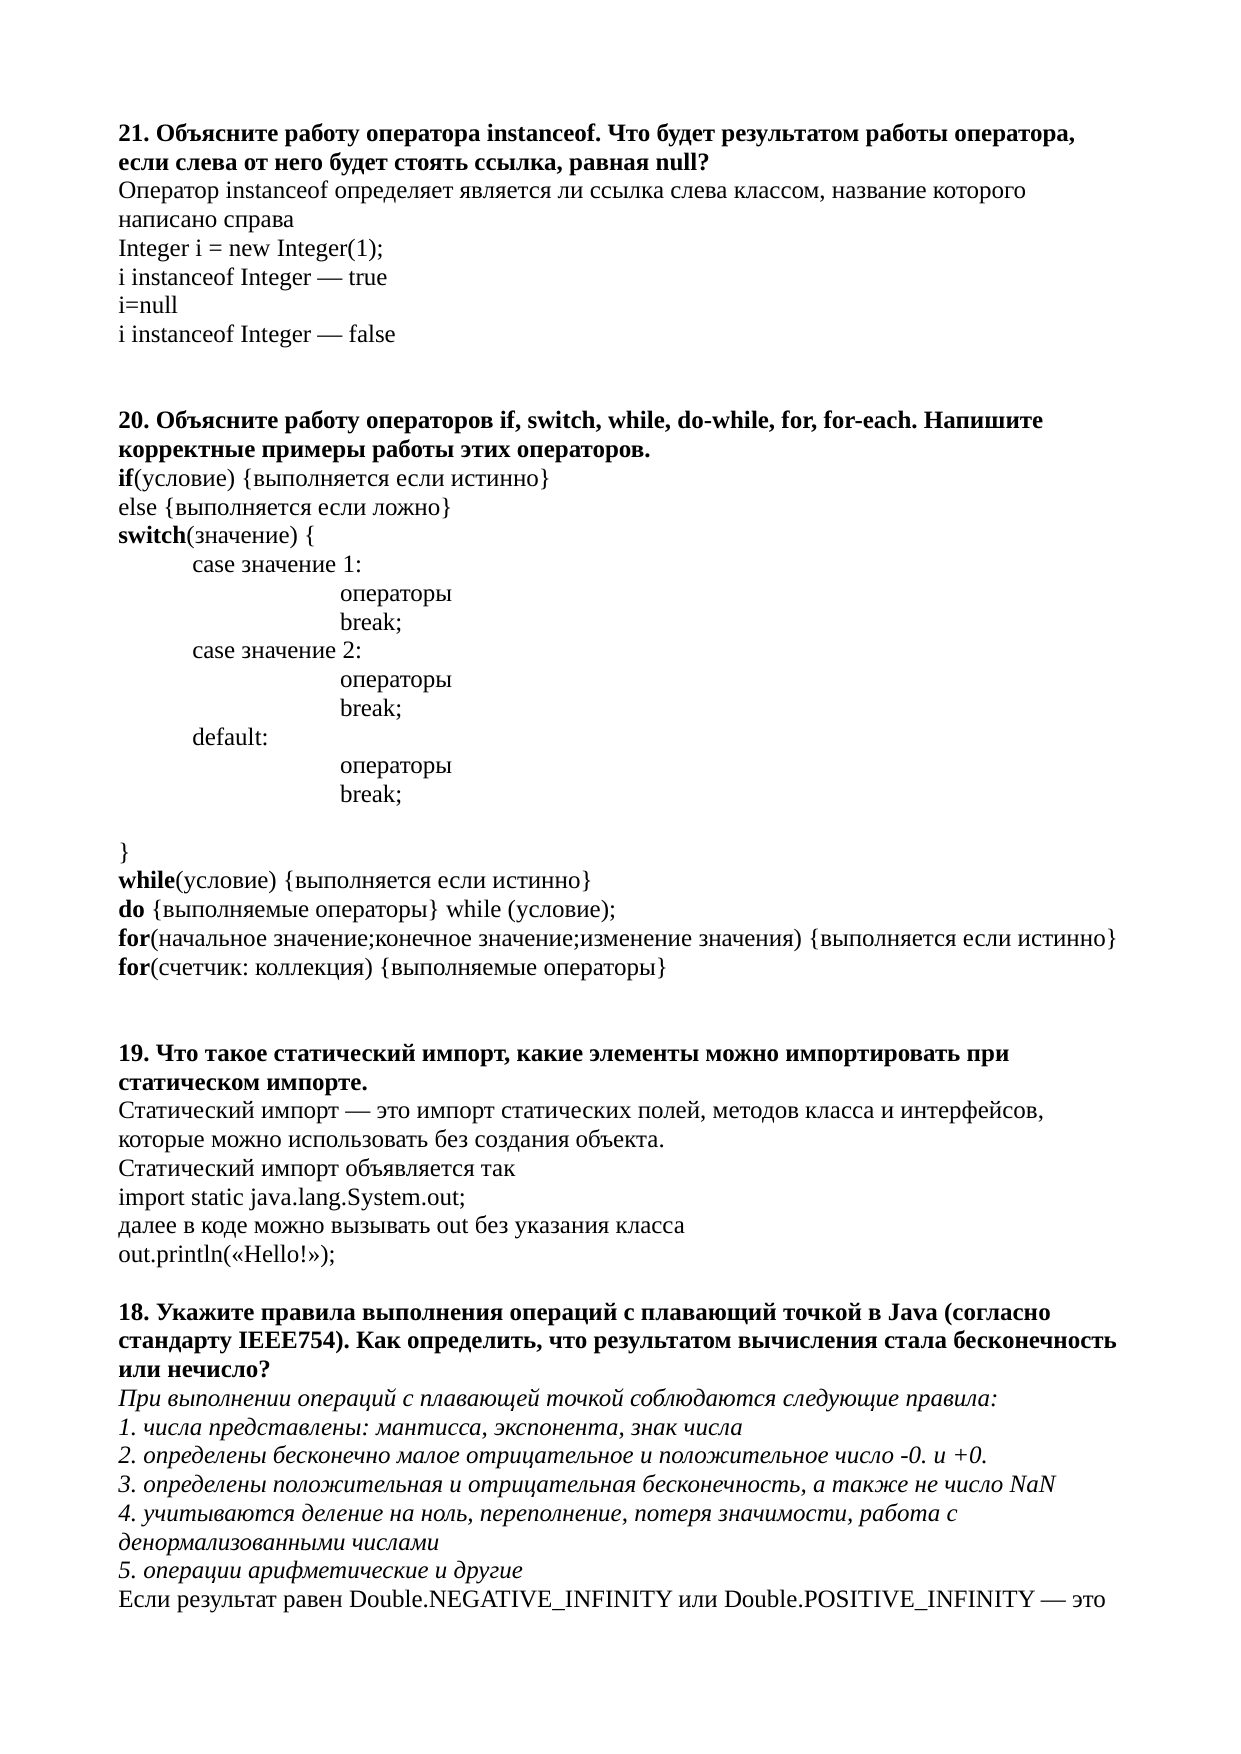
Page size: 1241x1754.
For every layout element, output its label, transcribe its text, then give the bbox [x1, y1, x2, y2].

text for(начальное значение;конечное значение;изменение значения) {выполняется если истинно} [118, 923, 1122, 952]
text 19. Что такое статический импорт, какие элементы можно импортировать при статическом импорте. [118, 1038, 1122, 1096]
text операторы [118, 578, 1122, 607]
text break; [118, 607, 1122, 636]
text i=null [118, 291, 1122, 319]
text При выполнении операций с плавающей точкой соблюдаются следующие правила: [118, 1383, 1122, 1412]
text break; [118, 693, 1122, 722]
text Если результат равен Double.NEGATIVE_INFINITY или Double.POSITIVE_INFINITY — это [118, 1584, 1122, 1613]
text операторы [118, 751, 1122, 779]
text while(условие) {выполняется если истинно} [118, 866, 1122, 894]
text case значение 1: [118, 549, 1122, 578]
text 18. Укажите правила выполнения операций с плавающий точкой в Java (согласно стандарту IEEE754). Как определить, что результатом вычисления стала бесконечность или нечисло? [118, 1297, 1122, 1383]
text out.println(«Hello!»); [118, 1239, 1122, 1268]
text if(условие) {выполняется если истинно} [118, 463, 1122, 492]
text далее в коде можно вызывать out без указания класса [118, 1211, 1122, 1239]
text case значение 2: [118, 636, 1122, 664]
text i instanceof Integer — false [118, 319, 1122, 348]
text 5. операции арифметические и другие [118, 1556, 1122, 1584]
text import static java.lang.System.out; [118, 1182, 1122, 1211]
text 20. Объясните работу операторов if, switch, while, do-while, for, for-each. Напишите корректные примеры работы этих операторов. [118, 406, 1122, 463]
text break; [118, 779, 1122, 808]
text for(счетчик: коллекция) {выполняемые операторы} [118, 952, 1122, 981]
text 3. определены положительная и отрицательная бесконечность, а также не число NaN [118, 1469, 1122, 1498]
text операторы [118, 664, 1122, 693]
text default: [118, 722, 1122, 751]
text 4. учитываются деление на ноль, переполнение, потеря значимости, работа с денормализованными числами [118, 1498, 1122, 1556]
text 1. числа представлены: мантисса, экспонента, знак числа [118, 1412, 1122, 1441]
text do {выполняемые операторы} while (условие); [118, 894, 1122, 923]
text Оператор instanceof определяет является ли ссылка слева классом, название которого написано справа [118, 176, 1122, 233]
text Статический импорт объявляется так [118, 1153, 1122, 1182]
text Статический импорт — это импорт статических полей, методов класса и интерфейсов, которые можно использовать без создания объекта. [118, 1096, 1122, 1153]
text else {выполняется если ложно} [118, 492, 1122, 521]
text switch(значение) { [118, 521, 1122, 549]
text Integer i = new Integer(1); [118, 233, 1122, 262]
text 2. определены бесконечно малое отрицательное и положительное число -0. и +0. [118, 1441, 1122, 1469]
text i instanceof Integer — true [118, 262, 1122, 291]
text 21. Объясните работу оператора instanceof. Что будет результатом работы оператора, если слева от него будет стоять ссылка, равная null? [118, 118, 1122, 176]
text } [118, 837, 1122, 866]
